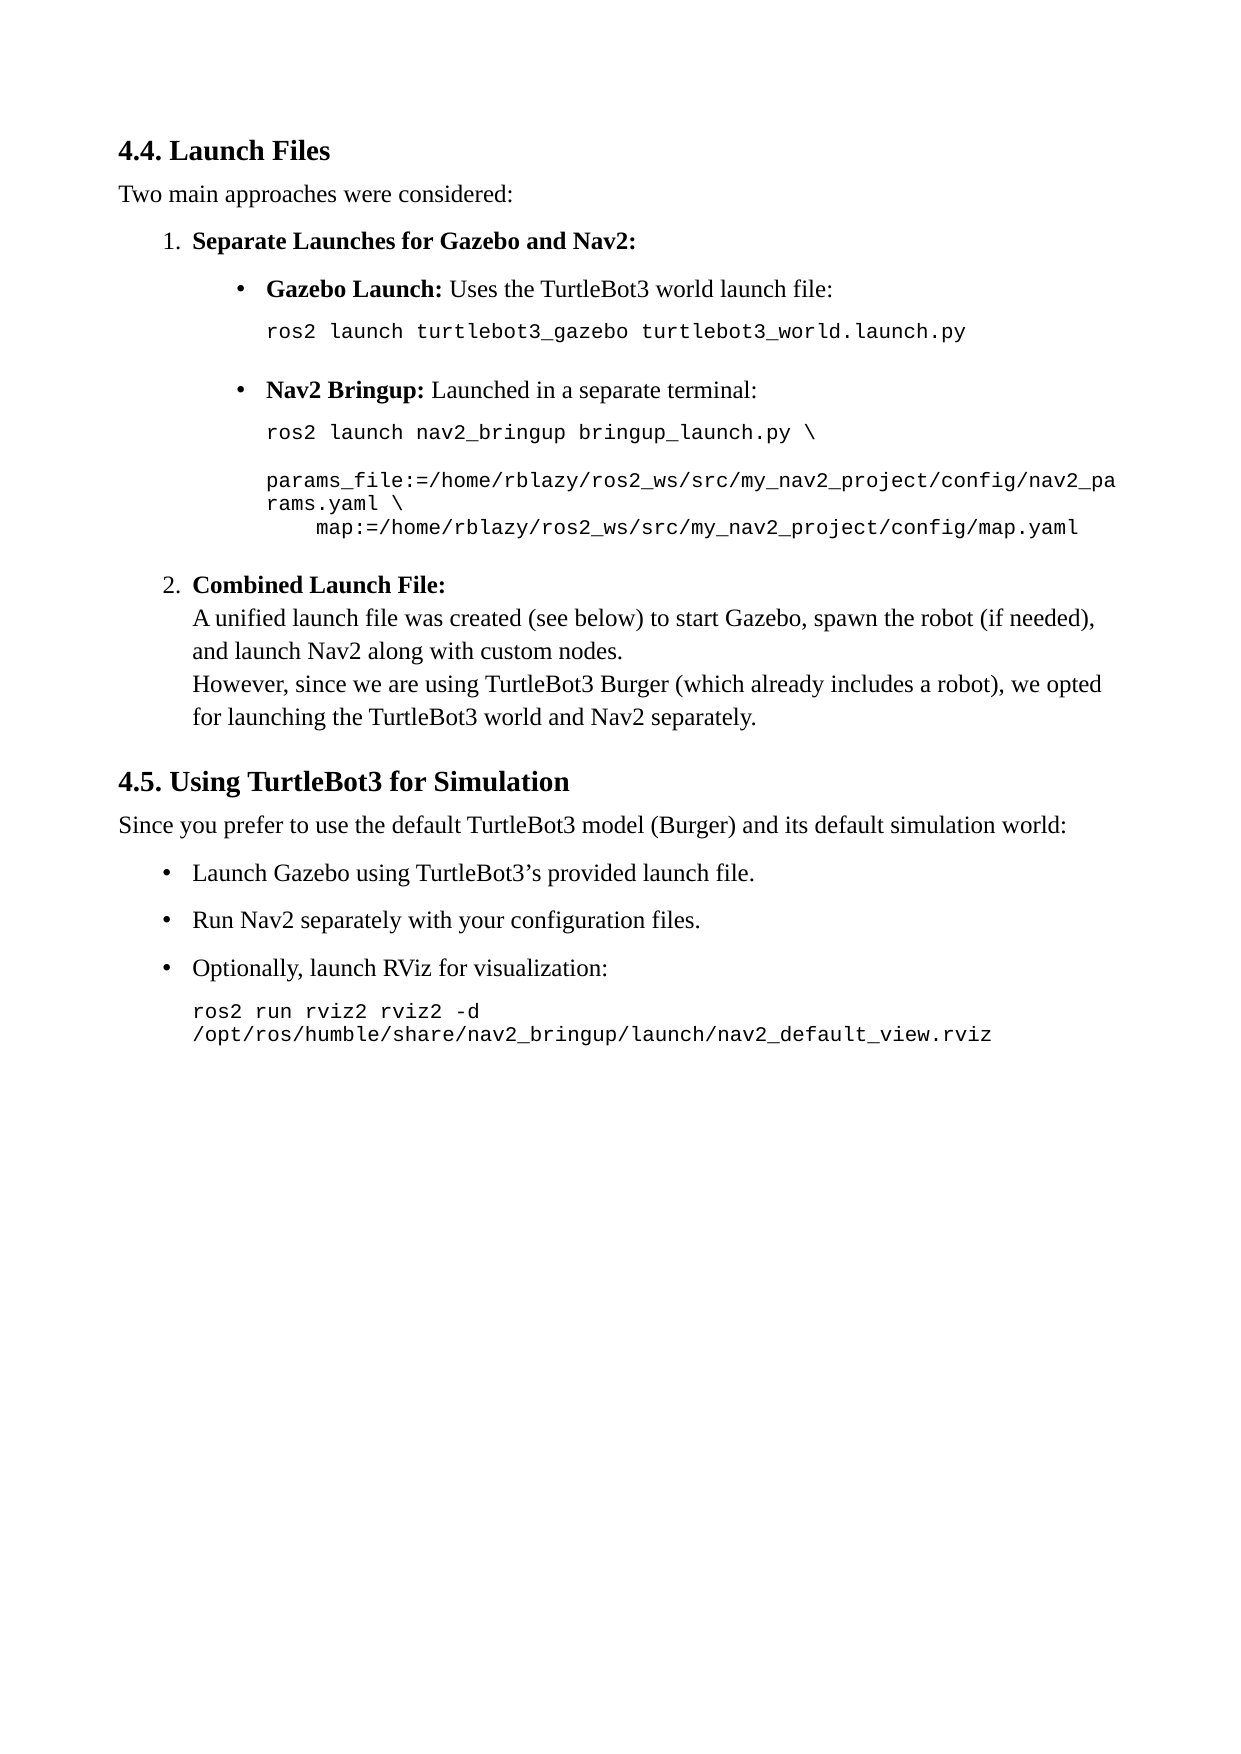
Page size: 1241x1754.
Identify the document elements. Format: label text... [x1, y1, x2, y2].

list ros2 run rviz2 rviz2 -d /opt/ros/humble/share/nav2_bringup/launch/nav2_default_view.rviz [162, 1001, 1122, 1048]
list Gazebo Launch: Uses the TurtleBot3 world launch file: [236, 274, 1122, 303]
list map:=/home/rblazy/ros2_ws/src/my_nav2_project/config/map.yaml [236, 517, 1122, 541]
list ros2 launch turtlebot3_gazebo turtlebot3_world.launch.py [236, 322, 1122, 345]
text Two main approaches were considered: [118, 179, 1122, 207]
list params_file:=/home/rblazy/ros2_ws/src/my_nav2_project/config/nav2_params.yaml \ [236, 446, 1122, 517]
list Run Nav2 separately with your configuration files. [162, 906, 1122, 934]
list Optionally, launch RViz for visualization: [162, 953, 1122, 982]
list ros2 launch nav2_bringup bringup_launch.py \ [236, 422, 1122, 446]
text Since you prefer to use the default TurtleBot3 model (Burger) and its default simulation world: [118, 810, 1122, 839]
list Launch Gazebo using TurtleBot3’s provided launch file. [162, 858, 1122, 887]
subtitle 4.4. Launch Files [118, 133, 1122, 166]
list Nav2 Bringup: Launched in a separate terminal: [236, 375, 1122, 403]
subtitle 4.5. Using TurtleBot3 for Simulation [118, 764, 1122, 798]
list Combined Launch File: A unified launch file was created (see below) to start Gazebo, spawn the robot (if needed), and launch Nav2 along with custom nodes. However, since we are using TurtleBot3 Burger (which already includes a robot), we opted for launching the TurtleBot3 world and Nav2 separately. [162, 570, 1122, 731]
list Separate Launches for Gazebo and Nav2: [162, 226, 1122, 255]
